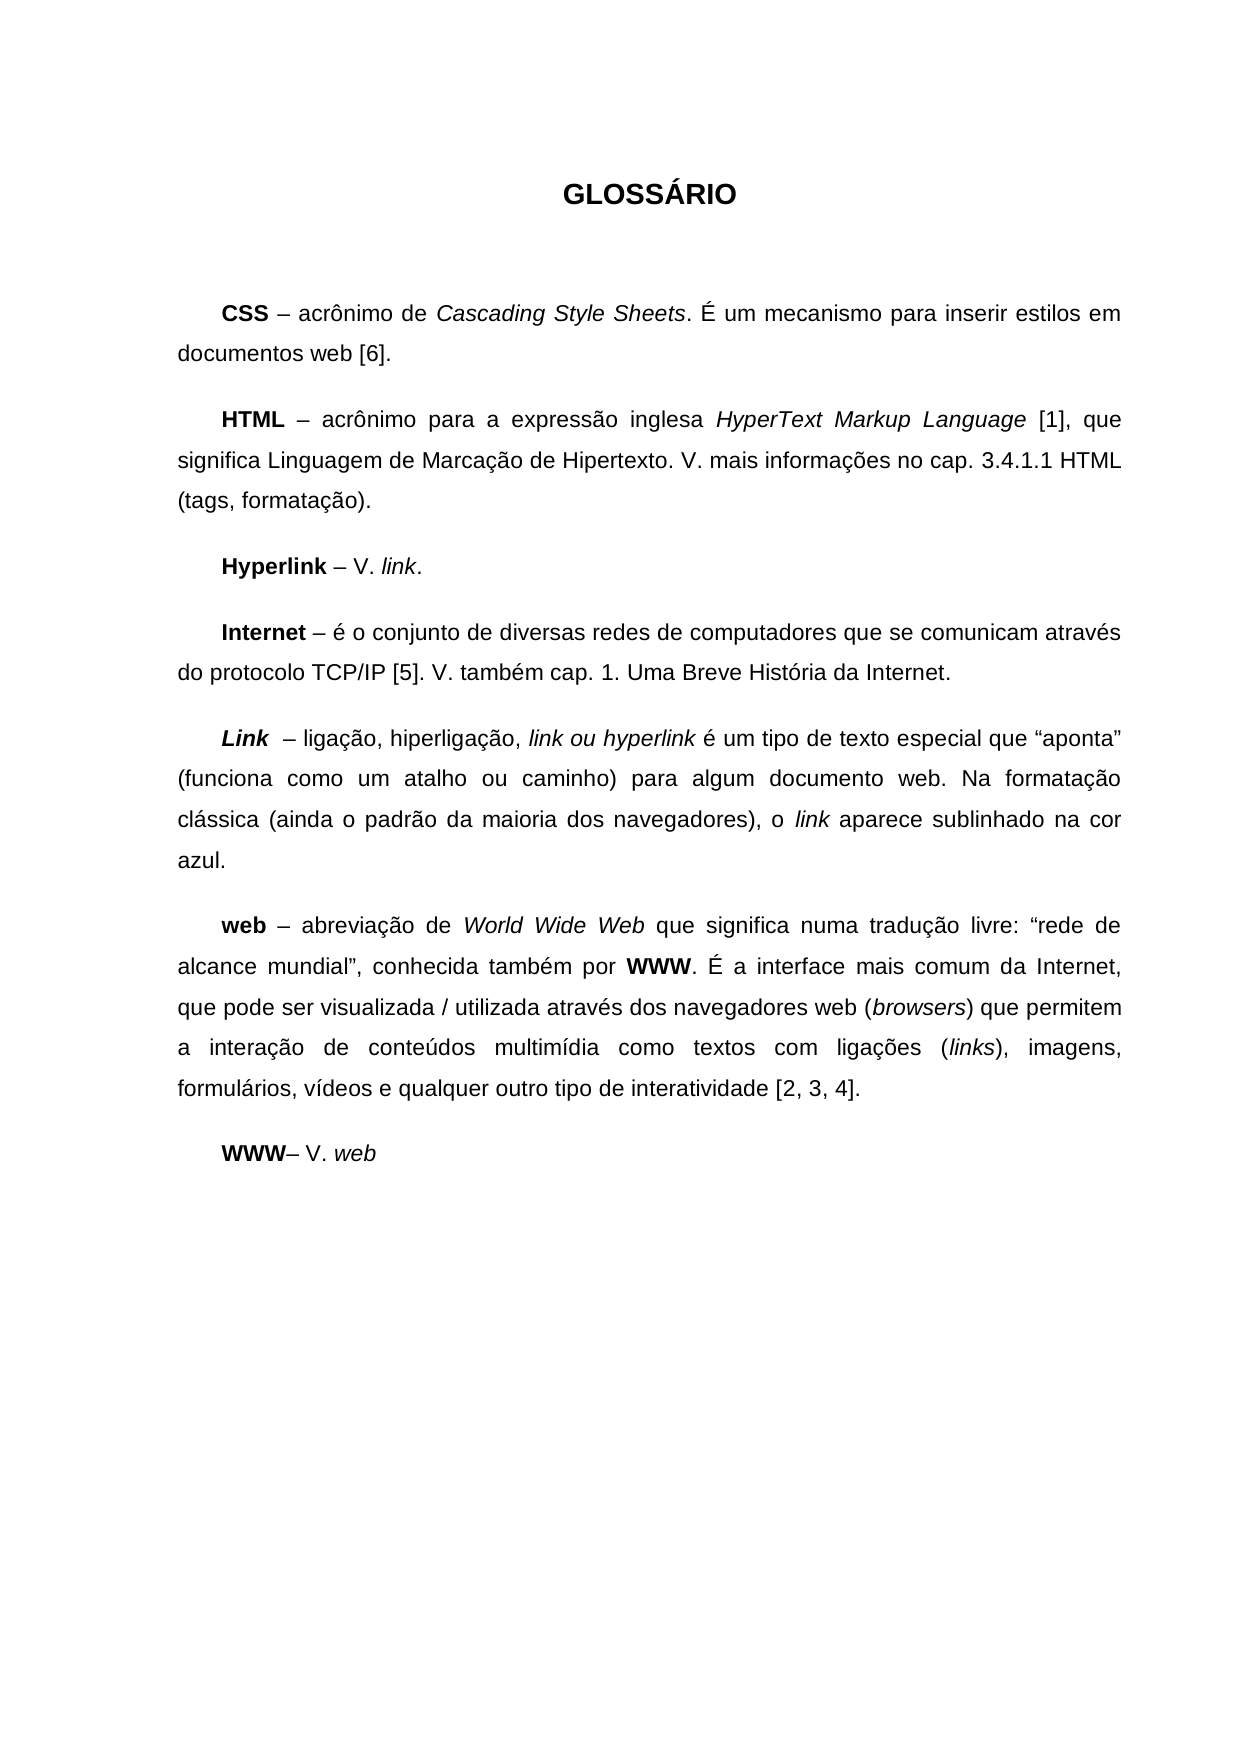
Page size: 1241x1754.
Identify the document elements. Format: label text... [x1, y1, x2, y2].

text WWW– V. web [177, 1140, 1122, 1167]
text web – abreviação de World Wide Web que significa numa tradução livre: “rede de alcance mundial”, conhecida também por WWW. É a interface mais comum da Internet, que pode ser visualizada / utilizada através dos navegadores web (browsers) que permitem a interação de conteúdos multimídia como textos com ligações (links), imagens, formulários, vídeos e qualquer outro tipo de interatividade [2, 3, 4]. [177, 912, 1122, 1101]
text Internet – é o conjunto de diversas redes de computadores que se comunicam através do protocolo TCP/IP [5]. V. também cap. 1. Uma Breve História da Internet. [177, 618, 1122, 686]
text HTML – acrônimo para a expressão inglesa HyperText Markup Language [1], que significa Linguagem de Marcação de Hipertexto. V. mais informações no cap. 3.4.1.1 HTML (tags, formatação). [177, 405, 1122, 514]
text Link – ligação, hiperligação, link ou hyperlink é um tipo de texto especial que “aponta” (funciona como um atalho ou caminho) para algum documento web. Na formatação clássica (ainda o padrão da maioria dos navegadores), o link aparece sublinhado na cor azul. [177, 724, 1122, 873]
text Glossário [177, 177, 1122, 211]
text Hyperlink – V. link. [177, 552, 1122, 579]
text CSS – acrônimo de Cascading Style Sheets. É um mecanismo para inserir estilos em documentos web [6]. [177, 299, 1122, 367]
